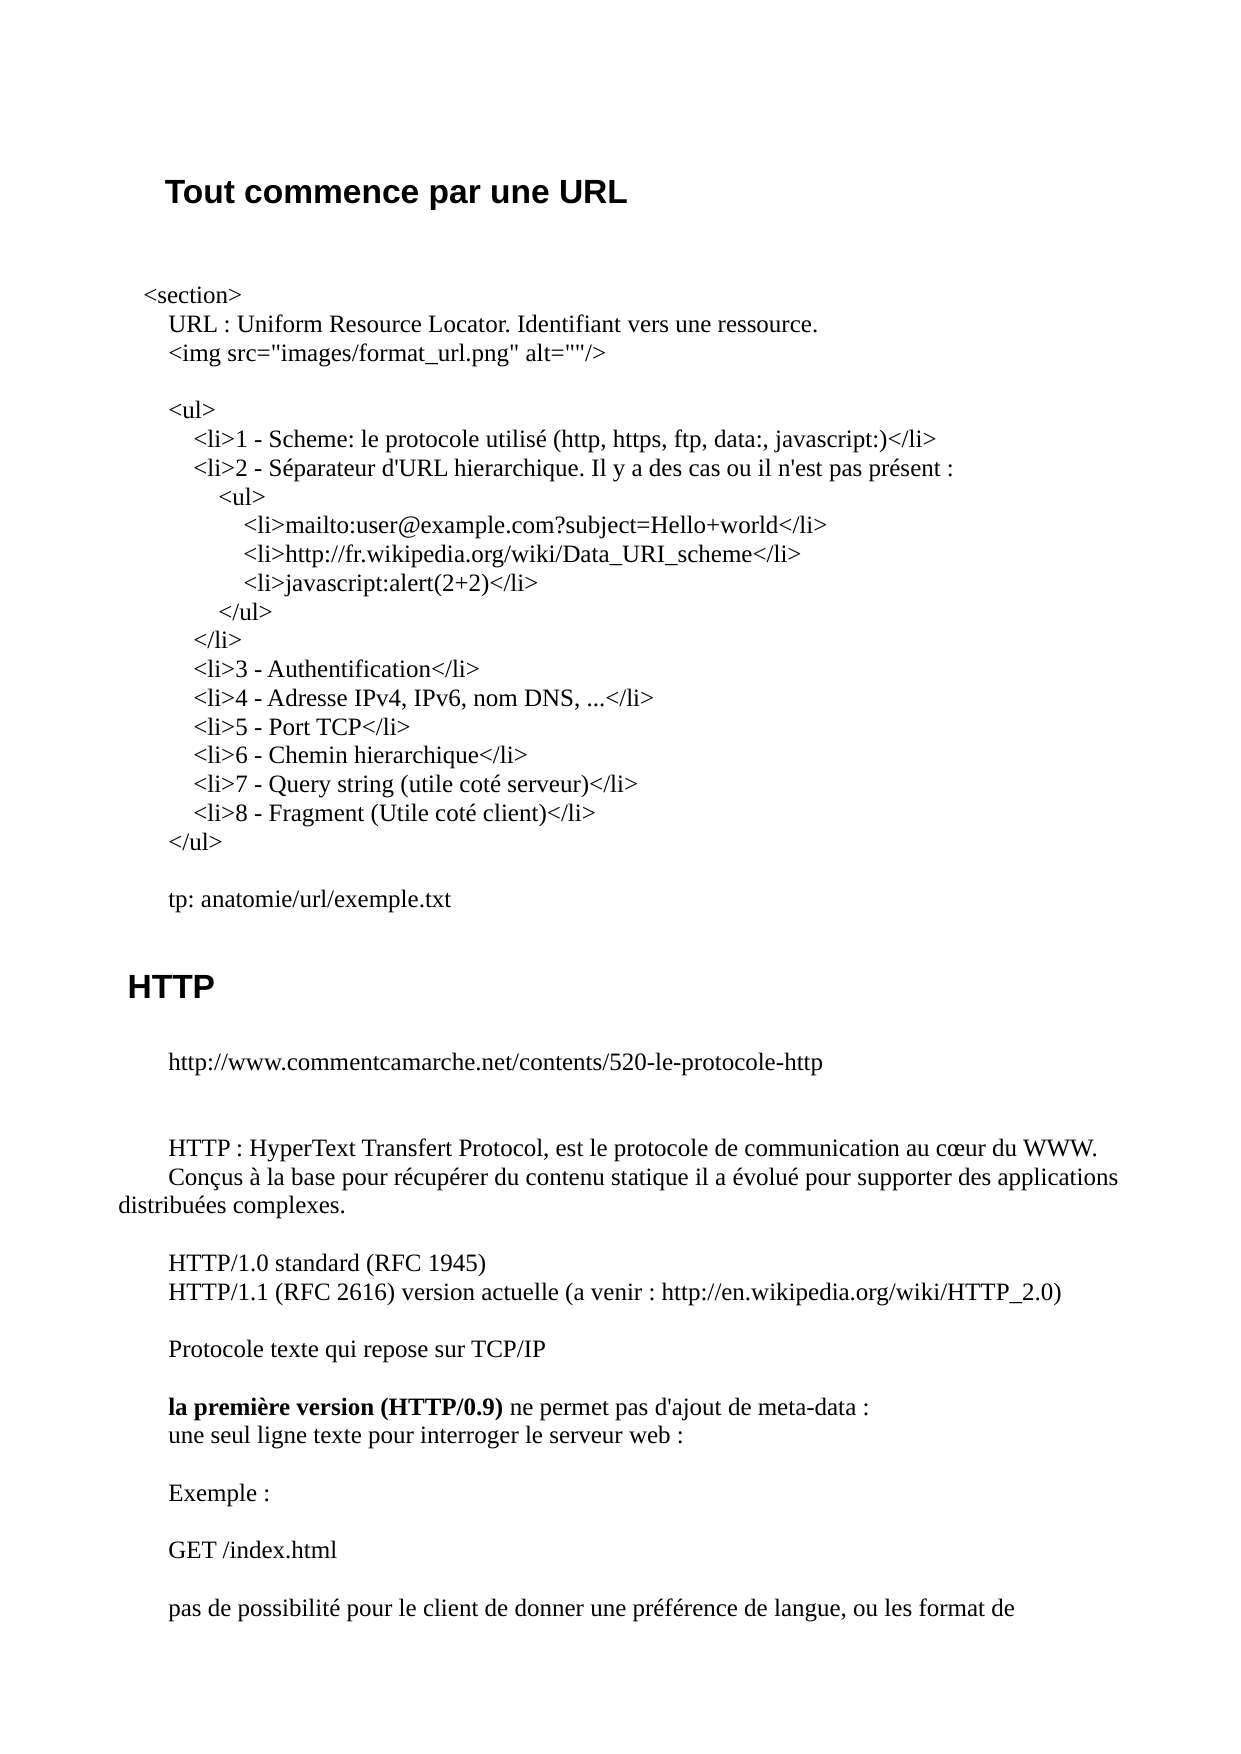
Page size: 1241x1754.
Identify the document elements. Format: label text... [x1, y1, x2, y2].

text Exemple : [118, 1478, 1122, 1507]
subtitle HTTP [118, 967, 1122, 1005]
text pas de possibilité pour le client de donner une préférence de langue, ou les format de [118, 1593, 1122, 1622]
text Conçus à la base pour récupérer du contenu statique il a évolué pour supporter des applications distribuées complexes. [118, 1162, 1122, 1219]
text </ul> [118, 827, 1122, 856]
text <li>7 - Query string (utile coté serveur)</li> [118, 769, 1122, 798]
text <ul> [118, 482, 1122, 511]
text <img src="images/format_url.png" alt=""/> [118, 338, 1122, 367]
text <li>6 - Chemin hierarchique</li> [118, 741, 1122, 769]
text la première version (HTTP/0.9) ne permet pas d'ajout de meta-data : [118, 1392, 1122, 1420]
text <li>8 - Fragment (Utile coté client)</li> [118, 798, 1122, 827]
text Protocole texte qui repose sur TCP/IP [118, 1334, 1122, 1363]
text <li>2 - Séparateur d'URL hierarchique. Il y a des cas ou il n'est pas présent : [118, 453, 1122, 482]
text une seul ligne texte pour interroger le serveur web : [118, 1420, 1122, 1449]
text <li>http://fr.wikipedia.org/wiki/Data_URI_scheme</li> [118, 539, 1122, 568]
subtitle Tout commence par une URL [118, 172, 1122, 211]
text HTTP/1.1 (RFC 2616) version actuelle (a venir : http://en.wikipedia.org/wiki/HTTP_2.0) [118, 1277, 1122, 1305]
text tp: anatomie/url/exemple.txt [118, 884, 1122, 913]
text HTTP/1.0 standard (RFC 1945) [118, 1248, 1122, 1277]
text <li>4 - Adresse IPv4, IPv6, nom DNS, ...</li> [118, 683, 1122, 712]
text <li>mailto:user@example.com?subject=Hello+world</li> [118, 511, 1122, 539]
text </ul> [118, 597, 1122, 626]
text <li>3 - Authentification</li> [118, 654, 1122, 683]
text HTTP : HyperText Transfert Protocol, est le protocole de communication au cœur du WWW. [118, 1133, 1122, 1162]
text GET /index.html [118, 1535, 1122, 1564]
text http://www.commentcamarche.net/contents/520-le-protocole-http [118, 1047, 1122, 1075]
text <ul> [118, 396, 1122, 424]
text <section> [118, 281, 1122, 309]
text <li>5 - Port TCP</li> [118, 712, 1122, 741]
text <li>javascript:alert(2+2)</li> [118, 568, 1122, 597]
text </li> [118, 626, 1122, 654]
text URL : Uniform Resource Locator. Identifiant vers une ressource. [118, 309, 1122, 338]
text <li>1 - Scheme: le protocole utilisé (http, https, ftp, data:, javascript:)</li> [118, 424, 1122, 453]
